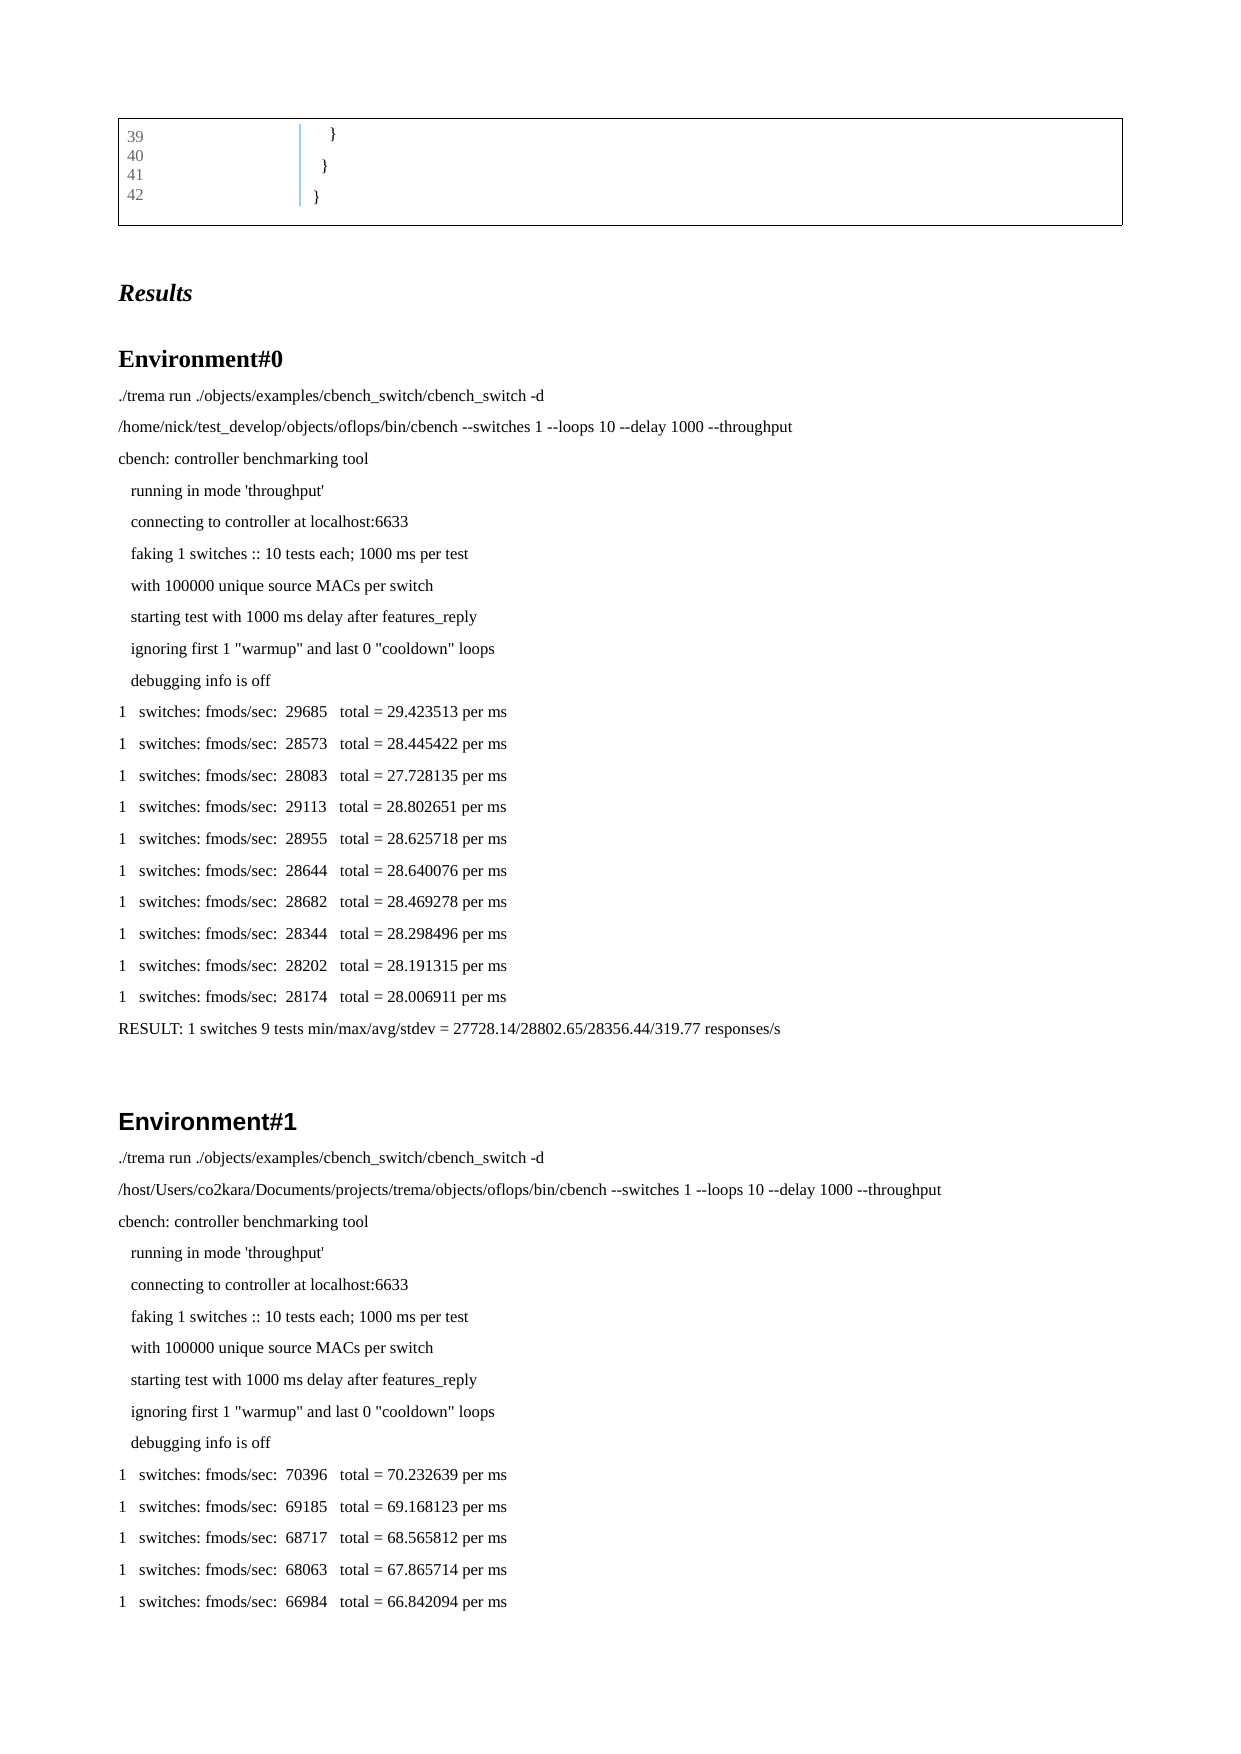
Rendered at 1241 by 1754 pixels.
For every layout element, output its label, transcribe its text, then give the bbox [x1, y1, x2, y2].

text /home/nick/test_develop/objects/oflops/bin/cbench --switches 1 --loops 10 --delay 1000 --throughput [118, 417, 1122, 436]
text /host/Users/co2kara/Documents/projects/trema/objects/oflops/bin/cbench --switches 1 --loops 10 --delay 1000 --throughput [118, 1180, 1122, 1199]
subtitle Environment#0 [118, 344, 1122, 373]
text debugging info is off [118, 1433, 1122, 1452]
text with 100000 unique source MACs per switch [118, 576, 1122, 595]
text ignoring first 1 "warmup" and last 0 "cooldown" loops [118, 639, 1122, 658]
subtitle Results [118, 278, 1122, 307]
text 1 switches: fmods/sec: 28174 total = 28.006911 per ms [118, 987, 1122, 1006]
text with 100000 unique source MACs per switch [118, 1338, 1122, 1357]
text 1 switches: fmods/sec: 28644 total = 28.640076 per ms [118, 861, 1122, 880]
text 1 switches: fmods/sec: 28344 total = 28.298496 per ms [118, 924, 1122, 943]
subtitle Environment#1 [118, 1107, 1122, 1136]
text debugging info is off [118, 671, 1122, 690]
text connecting to controller at localhost:6633 [118, 1275, 1122, 1294]
text running in mode 'throughput' [118, 481, 1122, 500]
text RESULT: 1 switches 9 tests min/max/avg/stdev = 27728.14/28802.65/28356.44/319.77 responses/s [118, 1019, 1122, 1038]
text cbench: controller benchmarking tool [118, 1212, 1122, 1231]
text 1 switches: fmods/sec: 68063 total = 67.865714 per ms [118, 1560, 1122, 1579]
text 1 switches: fmods/sec: 66984 total = 66.842094 per ms [118, 1592, 1122, 1611]
text ./trema run ./objects/examples/cbench_switch/cbench_switch -d [118, 1148, 1122, 1167]
text ./trema run ./objects/examples/cbench_switch/cbench_switch -d [118, 386, 1122, 405]
text 1 switches: fmods/sec: 29113 total = 28.802651 per ms [118, 797, 1122, 816]
text 1 switches: fmods/sec: 28955 total = 28.625718 per ms [118, 829, 1122, 848]
text cbench: controller benchmarking tool [118, 449, 1122, 468]
text 1 switches: fmods/sec: 28202 total = 28.191315 per ms [118, 956, 1122, 975]
text 1 switches: fmods/sec: 68717 total = 68.565812 per ms [118, 1528, 1122, 1547]
table_header 39 40 41 42 [119, 119, 307, 225]
text 1 switches: fmods/sec: 28573 total = 28.445422 per ms [118, 734, 1122, 753]
text 1 switches: fmods/sec: 28682 total = 28.469278 per ms [118, 892, 1122, 911]
text 1 switches: fmods/sec: 29685 total = 29.423513 per ms [118, 702, 1122, 721]
text starting test with 1000 ms delay after features_reply [118, 607, 1122, 626]
text ignoring first 1 "warmup" and last 0 "cooldown" loops [118, 1402, 1122, 1421]
text faking 1 switches :: 10 tests each; 1000 ms per test [118, 1307, 1122, 1326]
text faking 1 switches :: 10 tests each; 1000 ms per test [118, 544, 1122, 563]
table_header } } } [307, 119, 1122, 225]
text connecting to controller at localhost:6633 [118, 512, 1122, 531]
text starting test with 1000 ms delay after features_reply [118, 1370, 1122, 1389]
text running in mode 'throughput' [118, 1243, 1122, 1262]
text 1 switches: fmods/sec: 28083 total = 27.728135 per ms [118, 766, 1122, 785]
text 1 switches: fmods/sec: 70396 total = 70.232639 per ms [118, 1465, 1122, 1484]
text 1 switches: fmods/sec: 69185 total = 69.168123 per ms [118, 1497, 1122, 1516]
